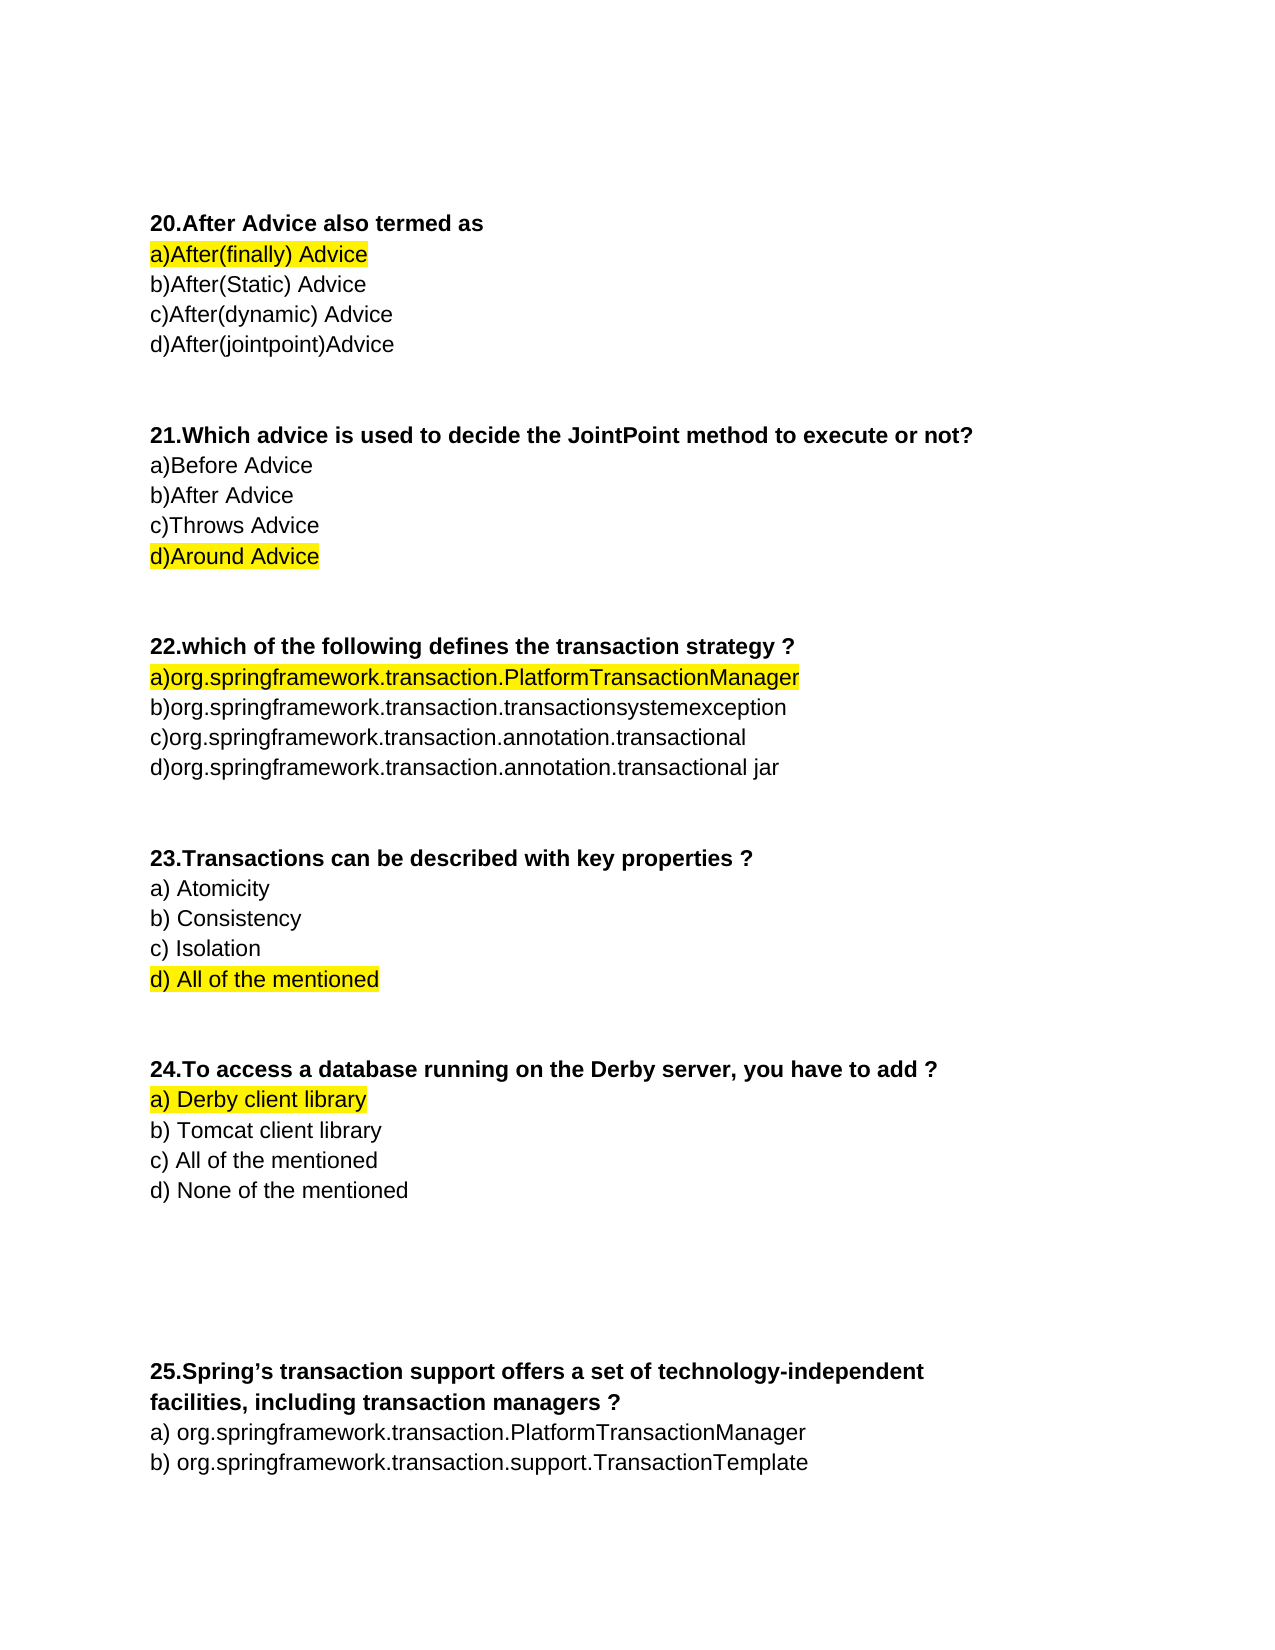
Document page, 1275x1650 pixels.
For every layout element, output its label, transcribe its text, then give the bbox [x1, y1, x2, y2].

text 23.Transactions can be described with key properties ? [150, 845, 1125, 871]
text facilities, including transaction managers ? [150, 1388, 1125, 1415]
text d) All of the mentioned [150, 966, 1125, 992]
text d)After(jointpoint)Advice [150, 331, 1125, 358]
text 21.Which advice is used to decide the JointPoint method to execute or not? [150, 422, 1125, 448]
text b) Consistency [150, 905, 1125, 932]
text 22.which of the following defines the transaction strategy ? [150, 633, 1125, 660]
text a)org.springframework.transaction.PlatformTransactionManager [150, 663, 1125, 690]
text b)After Advice [150, 482, 1125, 509]
text d)Around Advice [150, 543, 1125, 569]
text b)org.springframework.transaction.transactionsystemexception [150, 694, 1125, 720]
text a) Atomicity [150, 875, 1125, 901]
text c) All of the mentioned [150, 1147, 1125, 1173]
text 24.To access a database running on the Derby server, you have to add ? [150, 1056, 1125, 1083]
text c)org.springframework.transaction.annotation.transactional [150, 724, 1125, 750]
text c)After(dynamic) Advice [150, 301, 1125, 327]
text 20.After Advice also termed as [150, 210, 1125, 237]
text a) Derby client library [150, 1086, 1125, 1113]
text d)org.springframework.transaction.annotation.transactional jar [150, 754, 1125, 781]
text c)Throws Advice [150, 512, 1125, 539]
text b) org.springframework.transaction.support.TransactionTemplate [150, 1449, 1125, 1475]
text 25.Spring’s transaction support offers a set of technology-independent [150, 1358, 1125, 1385]
text d) None of the mentioned [150, 1177, 1125, 1203]
text a)After(finally) Advice [150, 241, 1125, 267]
text a) org.springframework.transaction.PlatformTransactionManager [150, 1419, 1125, 1445]
text a)Before Advice [150, 452, 1125, 478]
text c) Isolation [150, 935, 1125, 962]
text b)After(Static) Advice [150, 271, 1125, 297]
text b) Tomcat client library [150, 1117, 1125, 1143]
